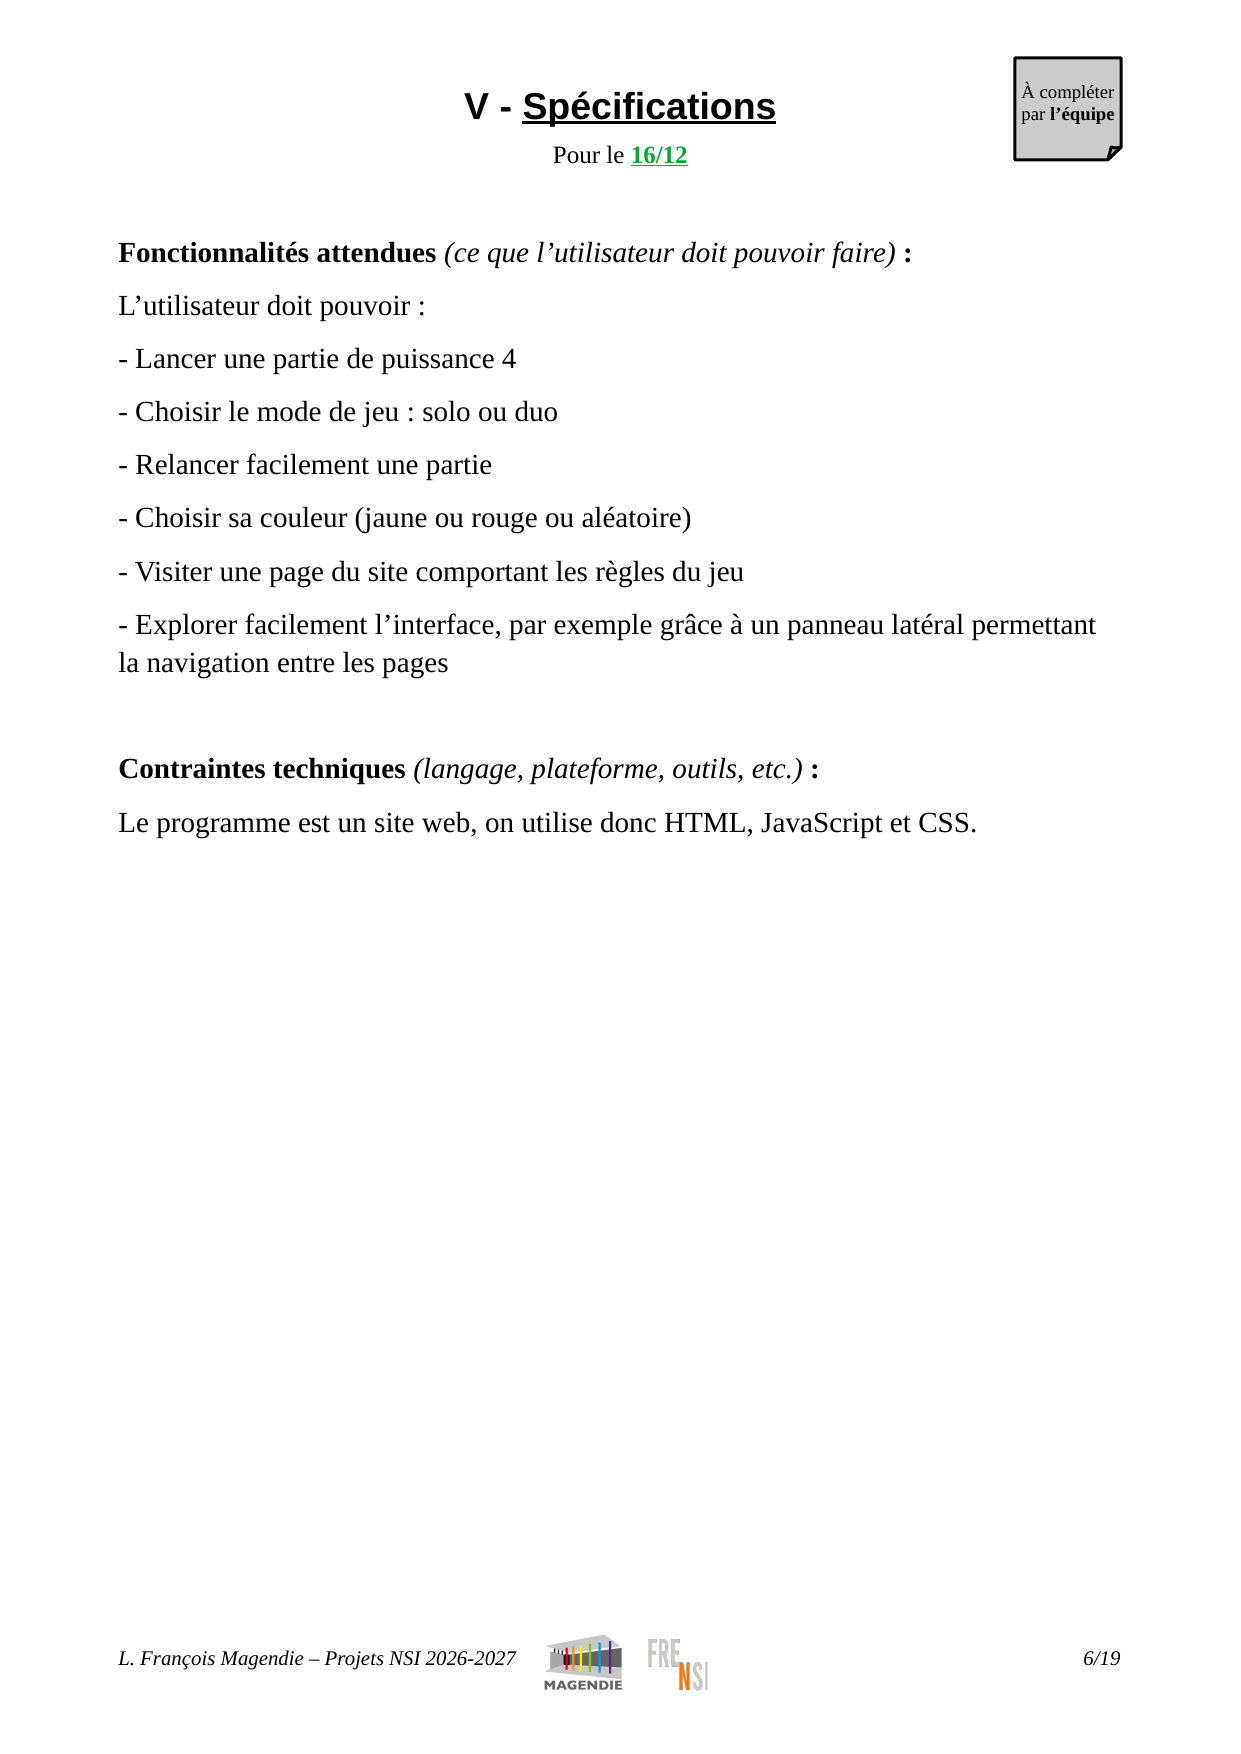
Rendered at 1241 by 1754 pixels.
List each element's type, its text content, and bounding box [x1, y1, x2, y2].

text - Choisir le mode de jeu : solo ou duo [118, 394, 1122, 428]
subtitle Spécifications [118, 84, 1013, 127]
text Pour le 16/12 [118, 140, 1122, 168]
text Fonctionnalités attendues (ce que l’utilisateur doit pouvoir faire) : [118, 235, 1122, 268]
picture [532, 1635, 633, 1695]
text - Choisir sa couleur (jaune ou rouge ou aléatoire) [118, 501, 1122, 534]
text L’utilisateur doit pouvoir : [118, 288, 1122, 322]
text Le programme est un site web, on utilise donc HTML, JavaScript et CSS. [118, 805, 1122, 838]
picture [648, 1639, 708, 1691]
text - Relancer facilement une partie [118, 447, 1122, 481]
text - Lancer une partie de puissance 4 [118, 341, 1122, 375]
text - Visiter une page du site comportant les règles du jeu [118, 554, 1122, 587]
text - Explorer facilement l’interface, par exemple grâce à un panneau latéral permettant la navigation entre les pages [118, 607, 1122, 679]
text Contraintes techniques (langage, plateforme, outils, etc.) : [118, 752, 1122, 785]
